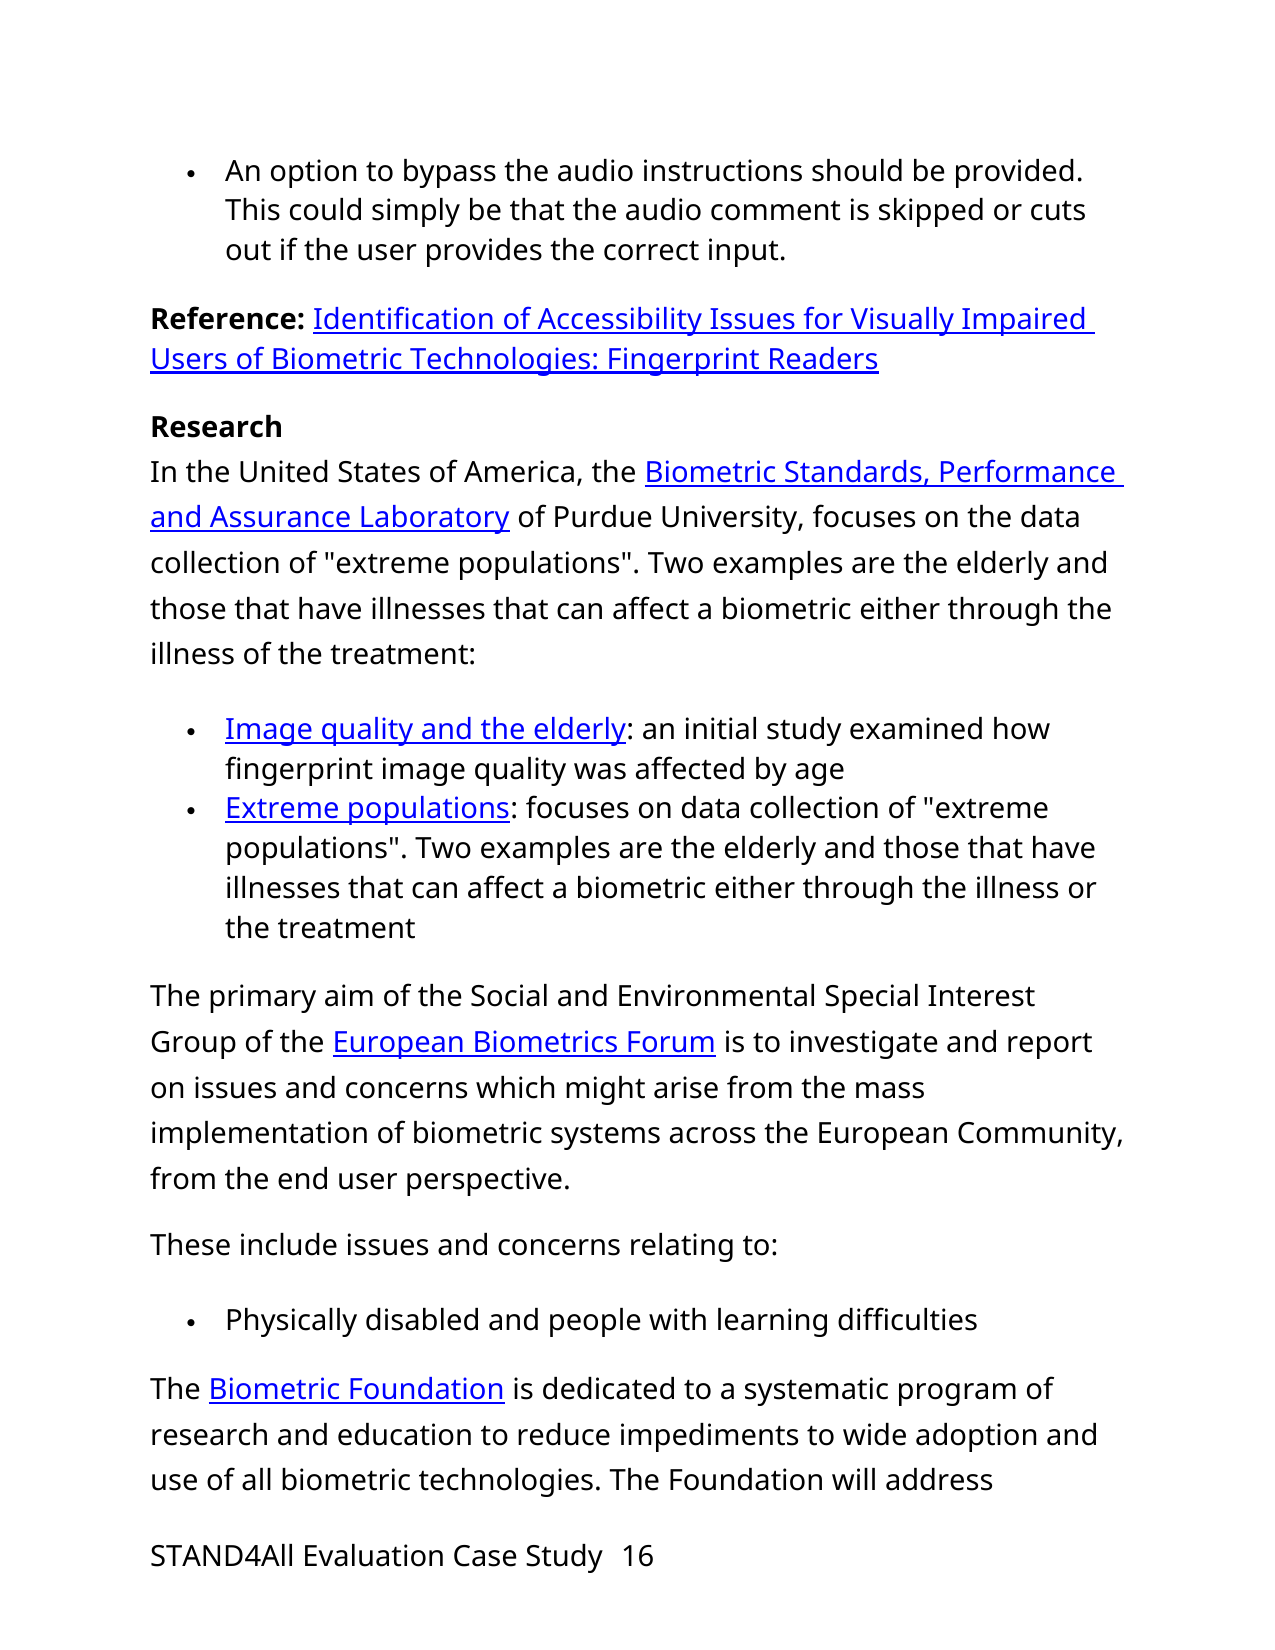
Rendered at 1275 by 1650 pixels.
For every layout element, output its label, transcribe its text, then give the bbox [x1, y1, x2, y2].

subtitle Research [150, 407, 1125, 446]
text Reference: Identification of Accessibility Issues for Visually Impaired Users of Biometric Technologies: Fingerprint Readers [150, 298, 1125, 378]
list Extreme populations: focuses on data collection of "extreme populations". Two examples are the elderly and those that have illnesses that can affect a biometric either through the illness or the treatment [187, 788, 1125, 947]
list An option to bypass the audio instructions should be provided. This could simply be that the audio comment is skipped or cuts out if the user provides the correct input. [187, 150, 1125, 269]
text The Biometric Foundation is dedicated to a systematic program of research and education to reduce impediments to wide adoption and use of all biometric technologies. The Foundation will address [150, 1368, 1125, 1499]
text These include issues and concerns relating to: [150, 1225, 1125, 1264]
text The primary aim of the Social and Environmental Special Interest Group of the European Biometrics Forum is to investigate and report on issues and concerns which might arise from the mass implementation of biometric systems across the European Community, from the end user perspective. [150, 976, 1125, 1198]
text In the United States of America, the Biometric Standards, Performance and Assurance Laboratory of Purdue University, focuses on the data collection of "extreme populations". Two examples are the elderly and those that have illnesses that can affect a biometric either through the illness of the treatment: [150, 451, 1125, 673]
list Image quality and the elderly: an initial study examined how fingerprint image quality was affected by age [187, 708, 1125, 788]
list Physically disabled and people with learning difficulties [187, 1299, 1125, 1339]
